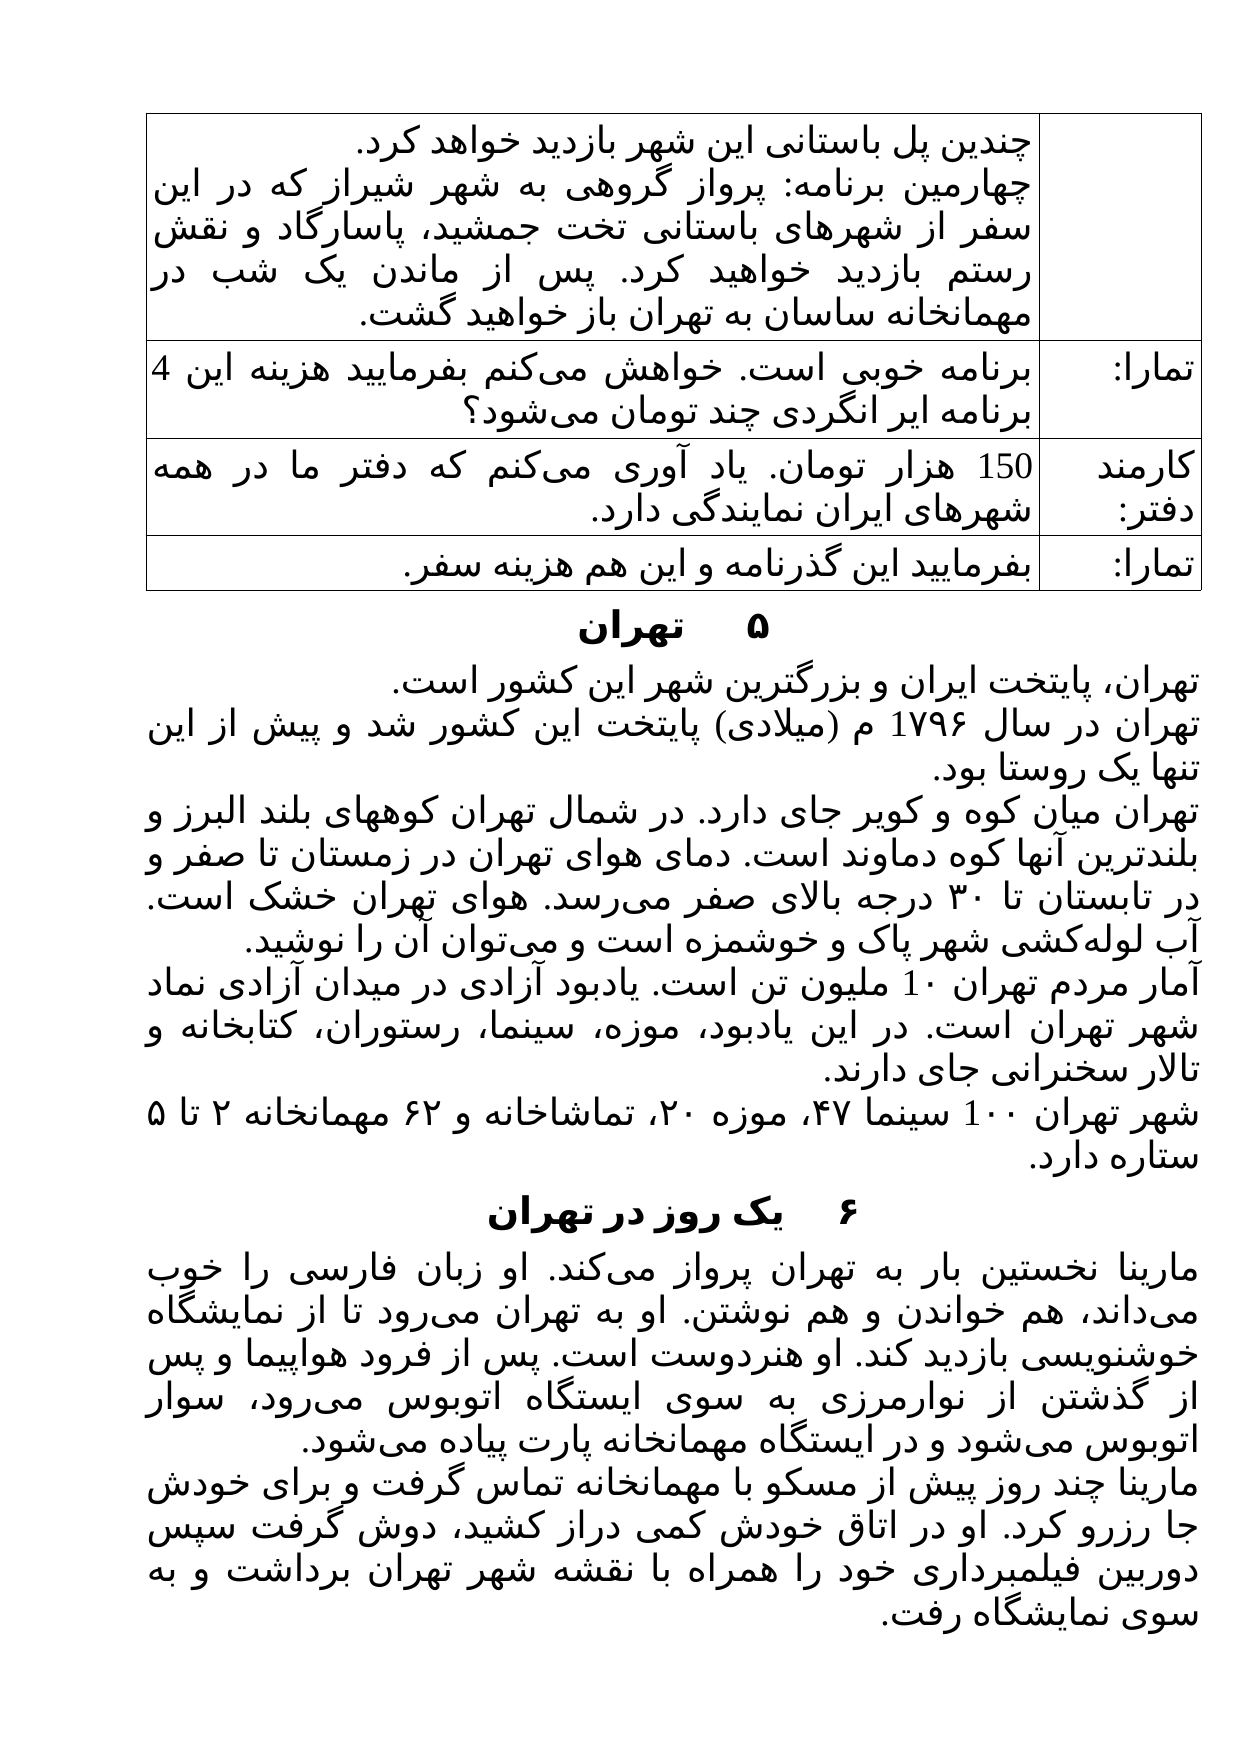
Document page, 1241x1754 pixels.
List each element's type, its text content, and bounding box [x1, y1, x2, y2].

text مارینا نخستین بار به تهران پرواز می‌کند. او زبان فارسی را خوب می‌داند، هم خواندن و هم نوشتن. او به تهران می‌رود تا از نمایشگاه خوشنویسی بازدید کند. او هنردوست است. پس از فرود هواپیما و پس از گذشتن از نوارمرزی به سوی ایستگاه اتوبوس می‌رود، سوار اتوبوس می‌شود و در ایستگاه مهمانخانه پارت پیاده می‌شود. [146, 1245, 1201, 1461]
table_cell تمارا: [1040, 341, 1201, 437]
table_cell برنامه خوبی است. خواھش مى‌کنم بفرماييد ھزينه اين 4 برنامه اير انگردی چند تومان مى‌شود؟ [147, 341, 1039, 437]
table_cell بفرماييد اين گذرنامه و اين ھم ھزينه سفر. [147, 536, 1039, 590]
table_cell چندين پل باستانی اين شھر بازديد خواھد کرد. چھارمين برنامه: پرواز گروھی به شھر شيراز که در اين سفر از شھرھای باستانی تخت جمشيد، پاسارگاد و نقش رستم بازديد خواھيد کرد. پس از ماندن يک شب در مھمانخانه ساسان به تھران باز خواھيد گشت. [147, 114, 1039, 340]
text مارینا چند روز پیش از مسکو با مهمانخانه تماس گرفت و برای خودش جا رزرو کرد. او در اتاق خودش کمی دراز کشید، دوش گرفت سپس دوربین فیلمبرداری خود را همراه با نقشه شهر تهران برداشت و به سوی نمایشگاه رفت. [146, 1461, 1201, 1633]
text تهران در سال 1۷۹۶ م (میلادی) پایتخت این کشور شد و پیش از این تنها یک روستا بود. [146, 702, 1201, 788]
subtitle یک روز در تهران [146, 1189, 1201, 1232]
table_cell کارمند دفتر: [1040, 439, 1201, 535]
text شهر تهران 1۰۰ سینما ۴۷، موزه ۲۰، تماشاخانه و ۶۲ مهمانخانه ۲ تا ۵ ستاره دارد. [146, 1090, 1201, 1176]
table_cell 150 ھزار تومان. ياد آوری مى‌کنم که دفتر ما در ھمه شھرھای ايران نمايندگی دارد. [147, 439, 1039, 535]
table_cell تمارا: [1040, 536, 1201, 590]
text تهران میان کوه و کویر جای دارد. در شمال تهران کوههای بلند البرز و بلندترین آنها کوه دماوند است. دمای هوای تهران در زمستان تا صفر و در تابستان تا ۳۰ درجه بالای صفر می‌رسد. هوای تهران خشک است. آب لوله‌کشی شهر پاک و خوشمزه است و می‌توان آن را نوشید. [146, 788, 1201, 961]
table_cell [1040, 114, 1201, 340]
text تهران، پایتخت ایران و بزرگترین شهر این کشور است. [146, 659, 1201, 702]
text آمار مردم تهران 1۰ ملیون تن است. یادبود آزادی در میدان آزادی نماد شهر تهران است. در این یادبود، موزه، سینما، رستوران، کتابخانه و تالار سخنرانی جای دارند. [146, 961, 1201, 1090]
subtitle تهران [146, 603, 1201, 646]
